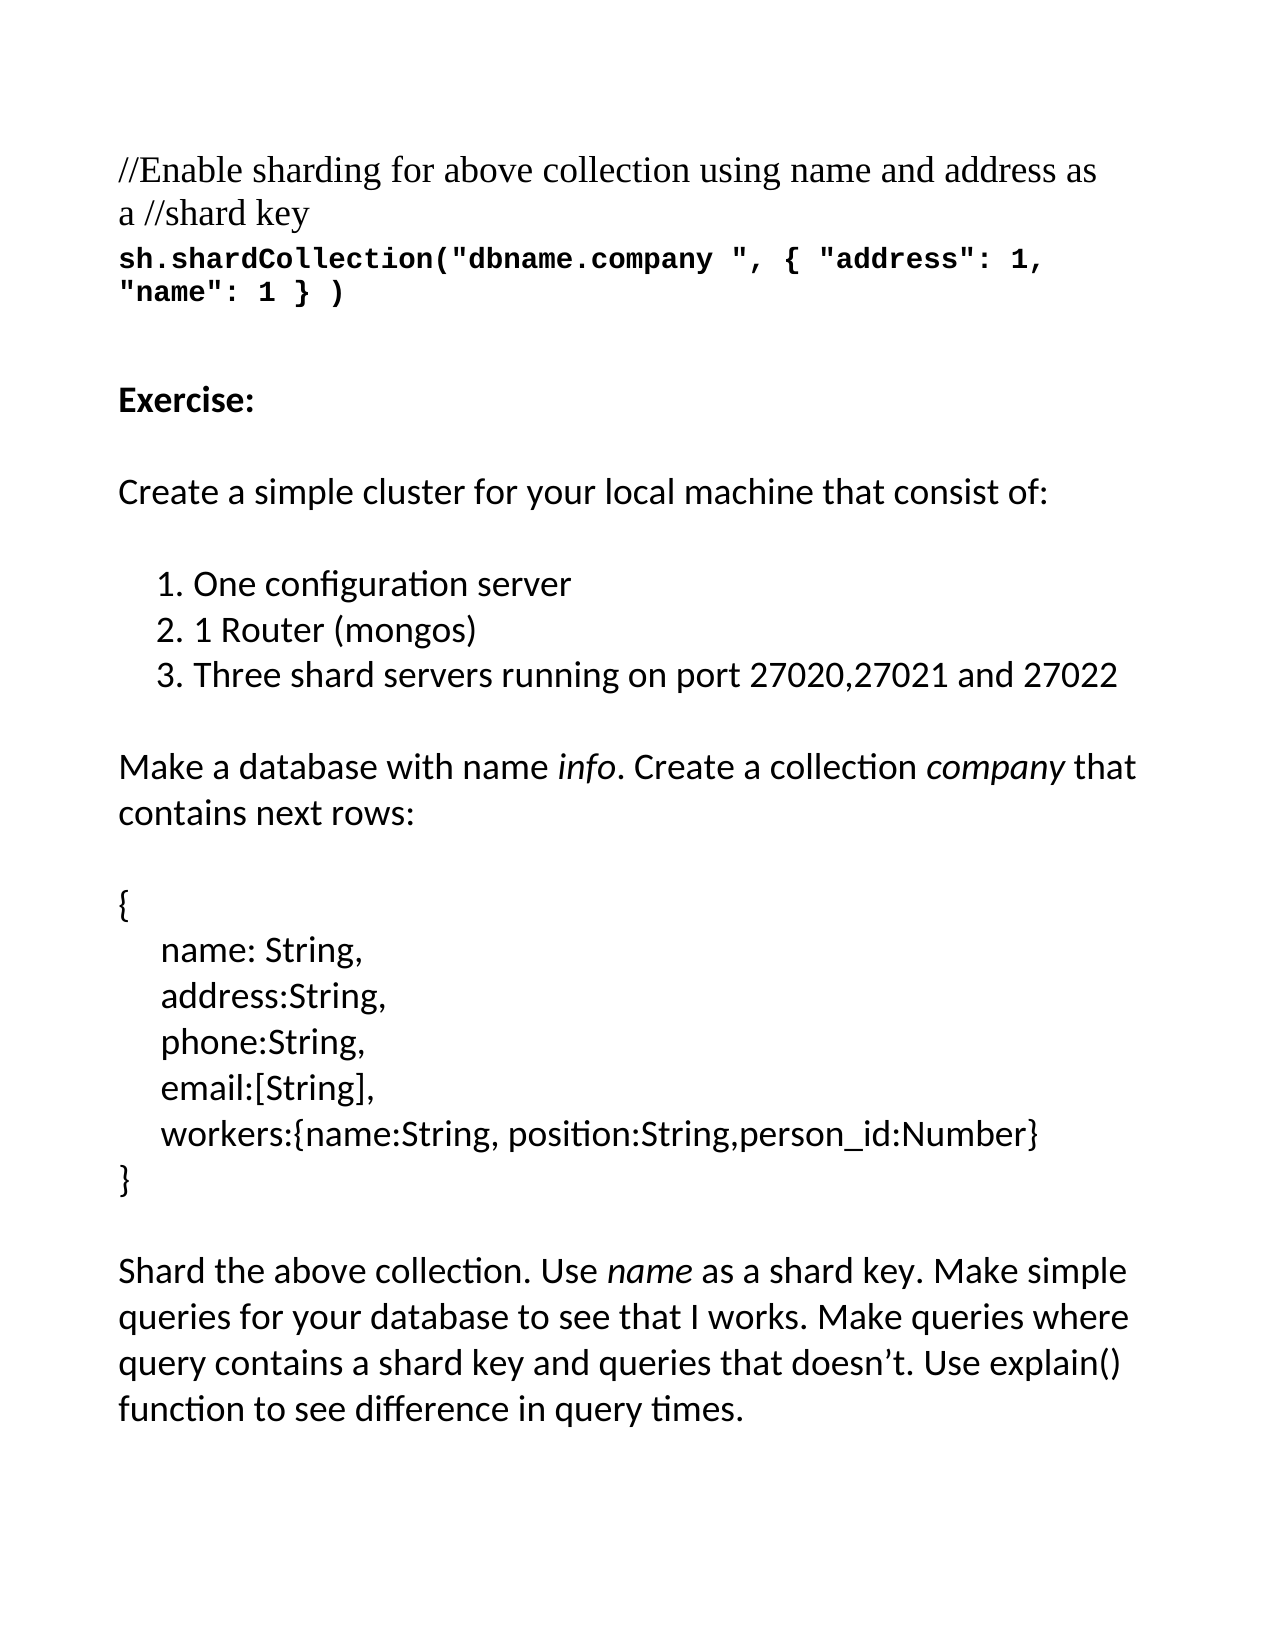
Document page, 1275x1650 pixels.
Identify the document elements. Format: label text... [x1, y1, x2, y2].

text Make a database with name info. Create a collection company that contains next rows: [118, 743, 1157, 835]
text //Enable sharding for above collection using name and address as a //shard key [118, 148, 1157, 234]
text address:String, [118, 972, 1157, 1018]
text } [118, 1156, 1157, 1201]
text Exercise: [118, 376, 1157, 422]
list 1 Router (mongos) [156, 606, 1157, 651]
text Shard the above collection. Use name as a shard key. Make simple queries for your database to see that I works. Make queries where query contains a shard key and queries that doesn’t. Use explain() function to see difference in query times. [118, 1247, 1157, 1431]
text phone:String, [118, 1018, 1157, 1064]
text email:[String], [118, 1064, 1157, 1110]
text sh.shardCollection("dbname.company ", { "address": 1, "name": 1 } ) [118, 244, 1157, 310]
text name: String, [118, 926, 1157, 972]
list Three shard servers running on port 27020,27021 and 27022 [156, 651, 1157, 697]
list One configuration server [156, 560, 1157, 606]
text workers:{name:String, position:String,person_id:Number} [118, 1110, 1157, 1156]
text { [118, 881, 1157, 926]
text Create a simple cluster for your local machine that consist of: [118, 468, 1157, 514]
